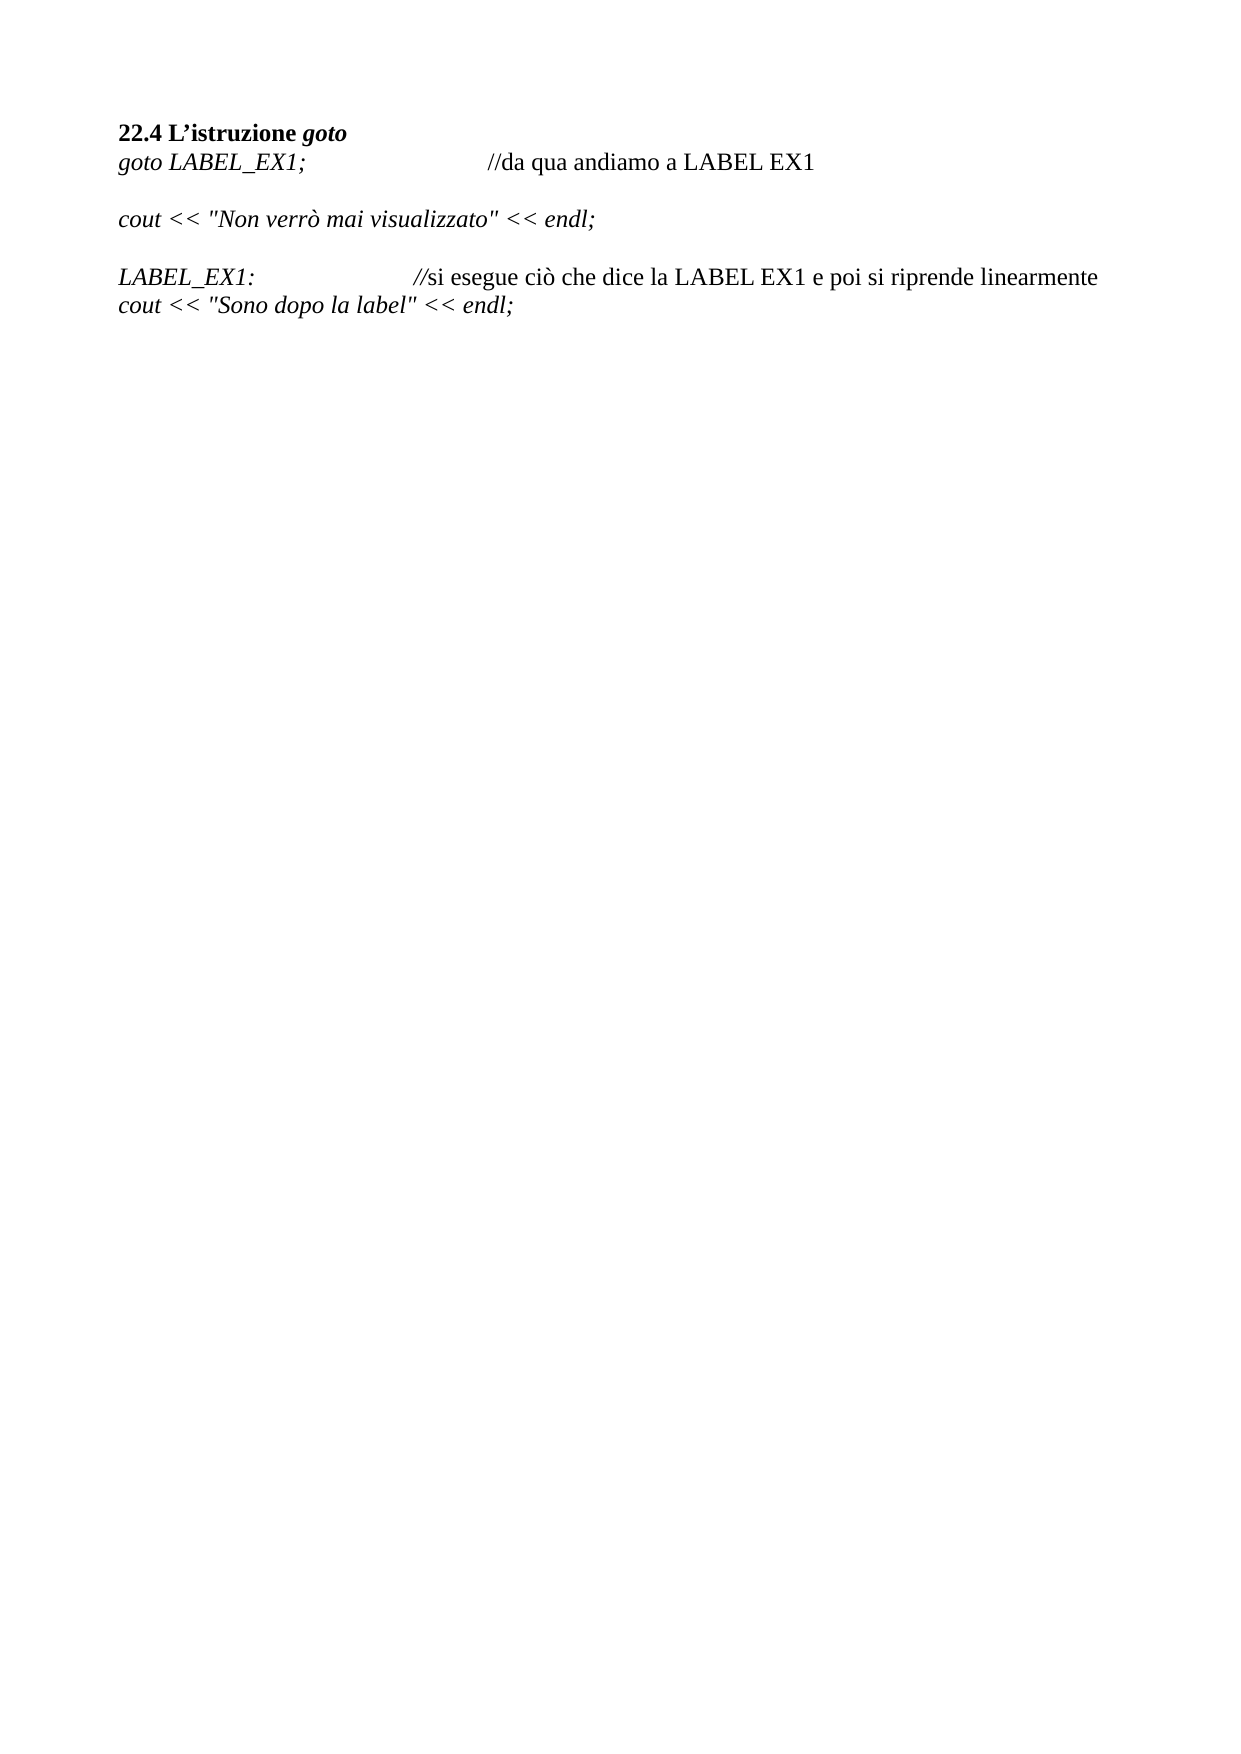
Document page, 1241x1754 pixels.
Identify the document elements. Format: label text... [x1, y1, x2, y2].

text cout << "Non verrò mai visualizzato" << endl; [118, 204, 1122, 233]
text 22.4 L’istruzione goto [118, 118, 1122, 147]
text cout << "Sono dopo la label" << endl; [118, 291, 1122, 319]
text goto LABEL_EX1; //da qua andiamo a LABEL EX1 [118, 147, 1122, 176]
text LABEL_EX1: //si esegue ciò che dice la LABEL EX1 e poi si riprende linearmente [118, 262, 1122, 291]
